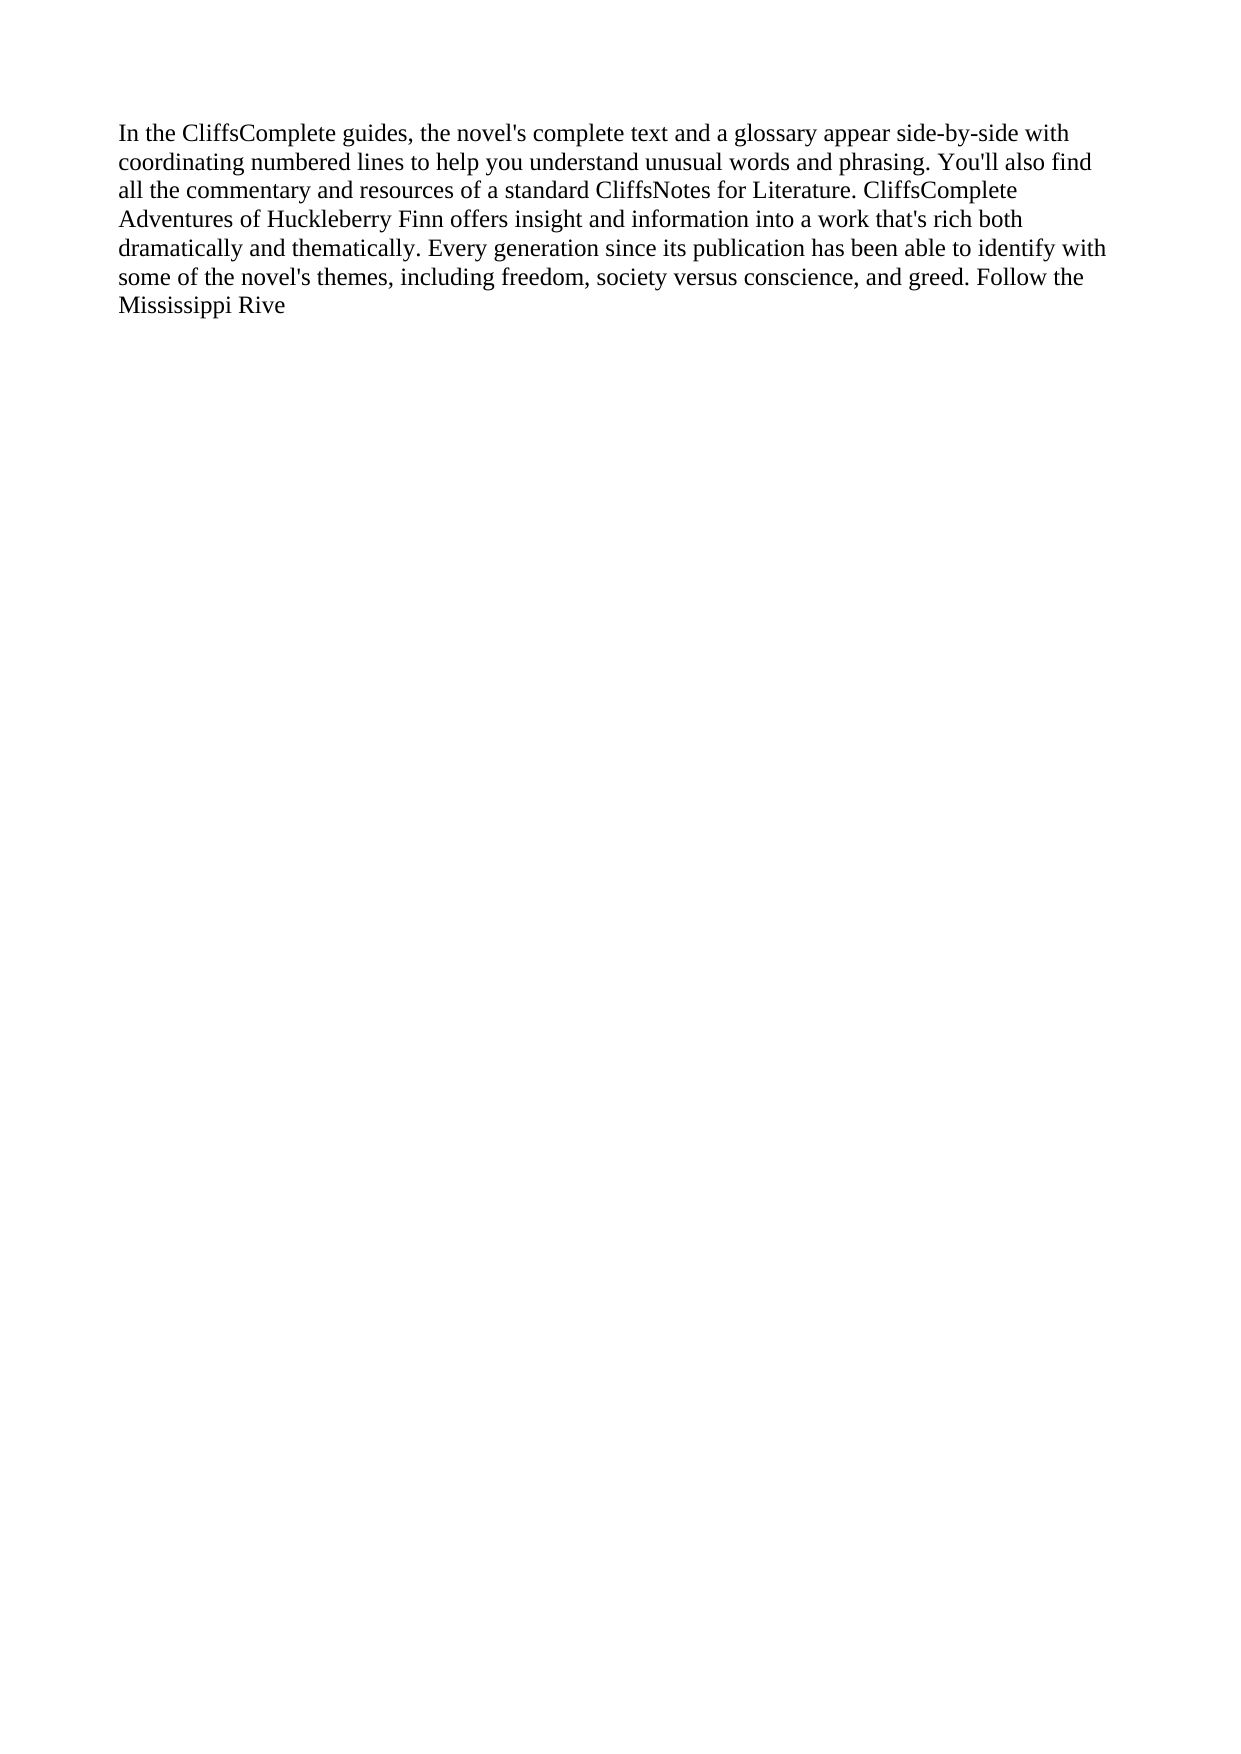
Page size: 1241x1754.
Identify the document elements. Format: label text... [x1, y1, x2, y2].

text In the CliffsComplete guides, the novel's complete text and a glossary appear side-by-side with coordinating numbered lines to help you understand unusual words and phrasing. You'll also find all the commentary and resources of a standard CliffsNotes for Literature. CliffsComplete Adventures of Huckleberry Finn offers insight and information into a work that's rich both dramatically and thematically. Every generation since its publication has been able to identify with some of the novel's themes, including freedom, society versus conscience, and greed. Follow the Mississippi Rive [118, 118, 1122, 319]
